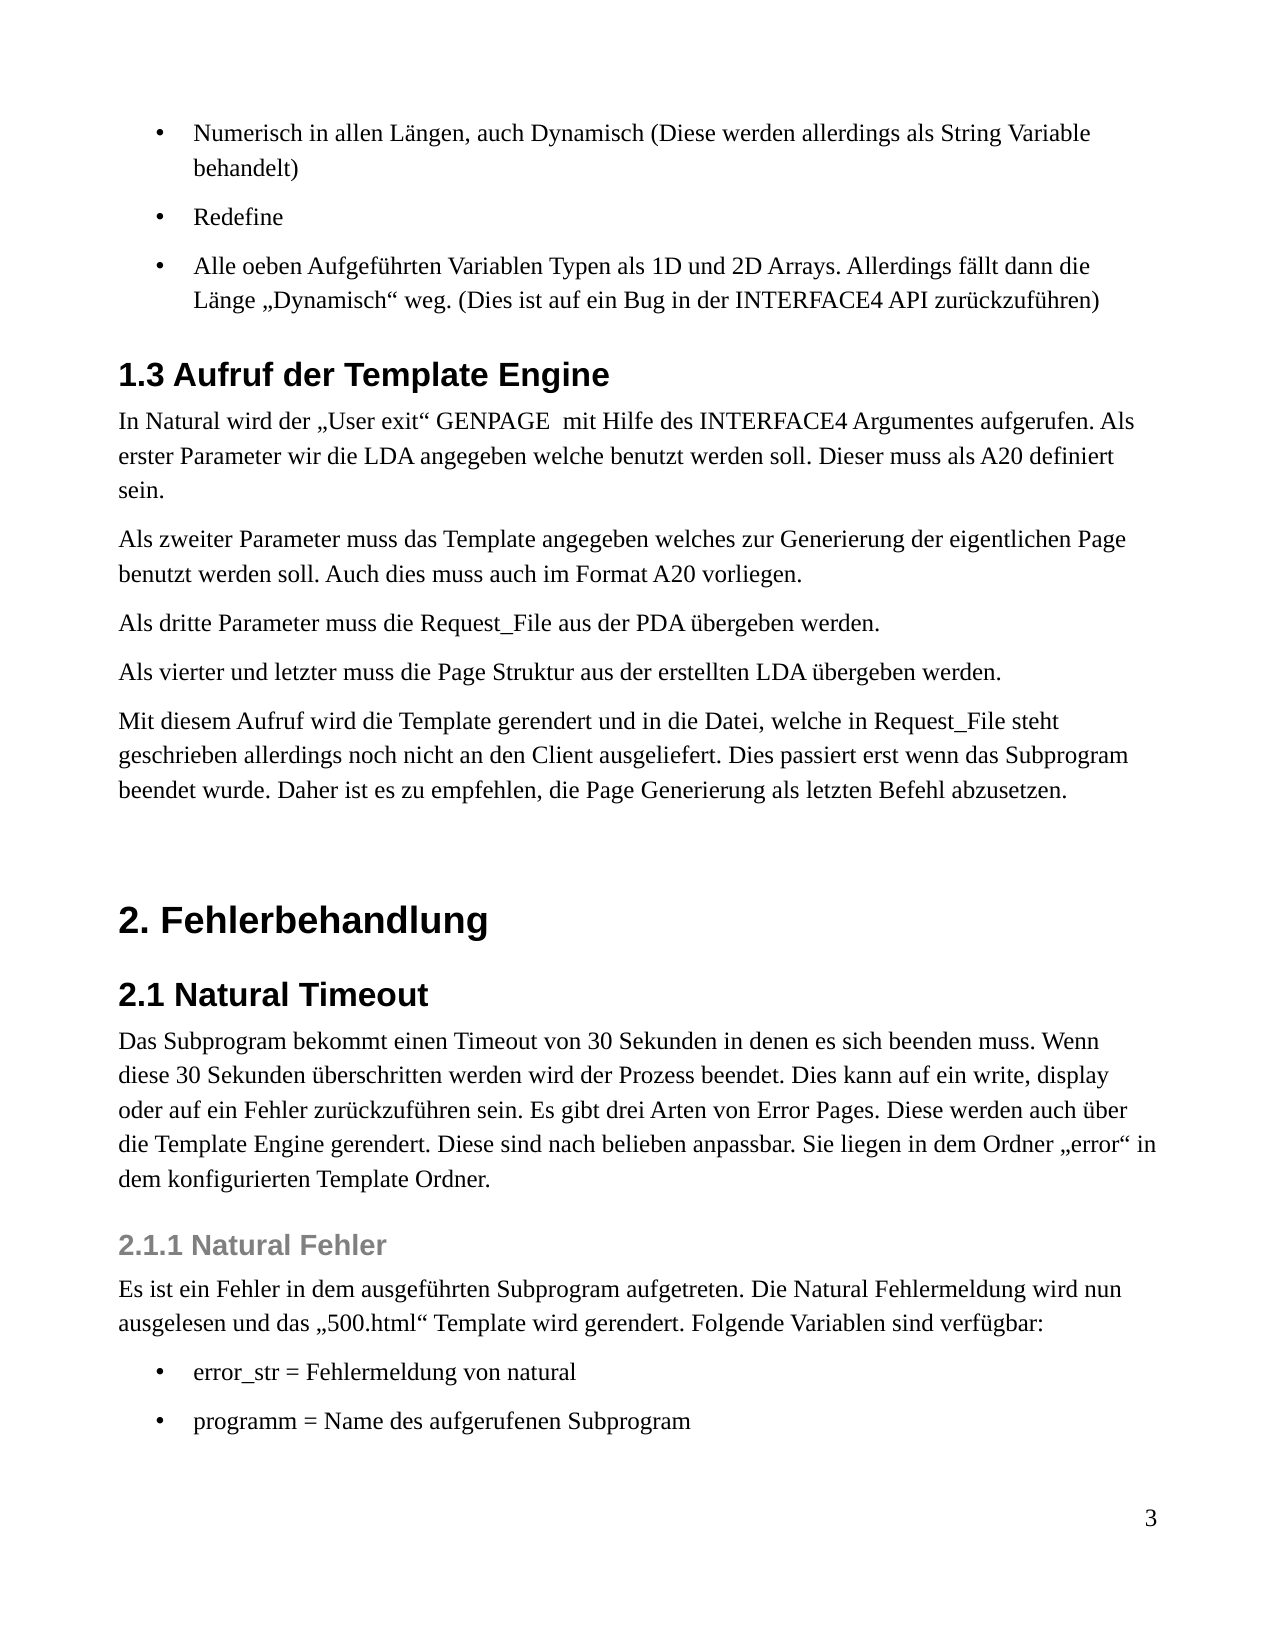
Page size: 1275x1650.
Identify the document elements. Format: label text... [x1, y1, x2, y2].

text Mit diesem Aufruf wird die Template gerendert und in die Datei, welche in Request_File steht geschrieben allerdings noch nicht an den Client ausgeliefert. Dies passiert erst wenn das Subprogram beendet wurde. Daher ist es zu empfehlen, die Page Generierung als letzten Befehl abzusetzen. [118, 706, 1157, 804]
list Numerisch in allen Längen, auch Dynamisch (Diese werden allerdings als String Variable behandelt) [156, 118, 1157, 181]
list programm = Name des aufgerufenen Subprogram [156, 1406, 1157, 1435]
subtitle 2.1.1 Natural Fehler [118, 1228, 1157, 1261]
text Als zweiter Parameter muss das Template angegeben welches zur Generierung der eigentlichen Page benutzt werden soll. Auch dies muss auch im Format A20 vorliegen. [118, 524, 1157, 587]
subtitle 2.1 Natural Timeout [118, 975, 1157, 1014]
list Alle oeben Aufgeführten Variablen Typen als 1D und 2D Arrays. Allerdings fällt dann die Länge „Dynamisch“ weg. (Dies ist auf ein Bug in der INTERFACE4 API zurückzuführen) [156, 251, 1157, 314]
list Redefine [156, 202, 1157, 230]
text Als dritte Parameter muss die Request_File aus der PDA übergeben werden. [118, 608, 1157, 637]
text In Natural wird der „User exit“ GENPAGE mit Hilfe des INTERFACE4 Argumentes aufgerufen. Als erster Parameter wir die LDA angegeben welche benutzt werden soll. Dieser muss als A20 definiert sein. [118, 406, 1157, 504]
text Das Subprogram bekommt einen Timeout von 30 Sekunden in denen es sich beenden muss. Wenn diese 30 Sekunden überschritten werden wird der Prozess beendet. Dies kann auf ein write, display oder auf ein Fehler zurückzuführen sein. Es gibt drei Arten von Error Pages. Diese werden auch über die Template Engine gerendert. Diese sind nach belieben anpassbar. Sie liegen in dem Ordner „error“ in dem konfigurierten Template Ordner. [118, 1026, 1157, 1193]
subtitle 1.3 Aufruf der Template Engine [118, 355, 1157, 394]
list error_str = Fehlermeldung von natural [156, 1357, 1157, 1386]
subtitle 2. Fehlerbehandlung [118, 898, 1157, 942]
text Als vierter und letzter muss die Page Struktur aus der erstellten LDA übergeben werden. [118, 657, 1157, 686]
text Es ist ein Fehler in dem ausgeführten Subprogram aufgetreten. Die Natural Fehlermeldung wird nun ausgelesen und das „500.html“ Template wird gerendert. Folgende Variablen sind verfügbar: [118, 1274, 1157, 1337]
